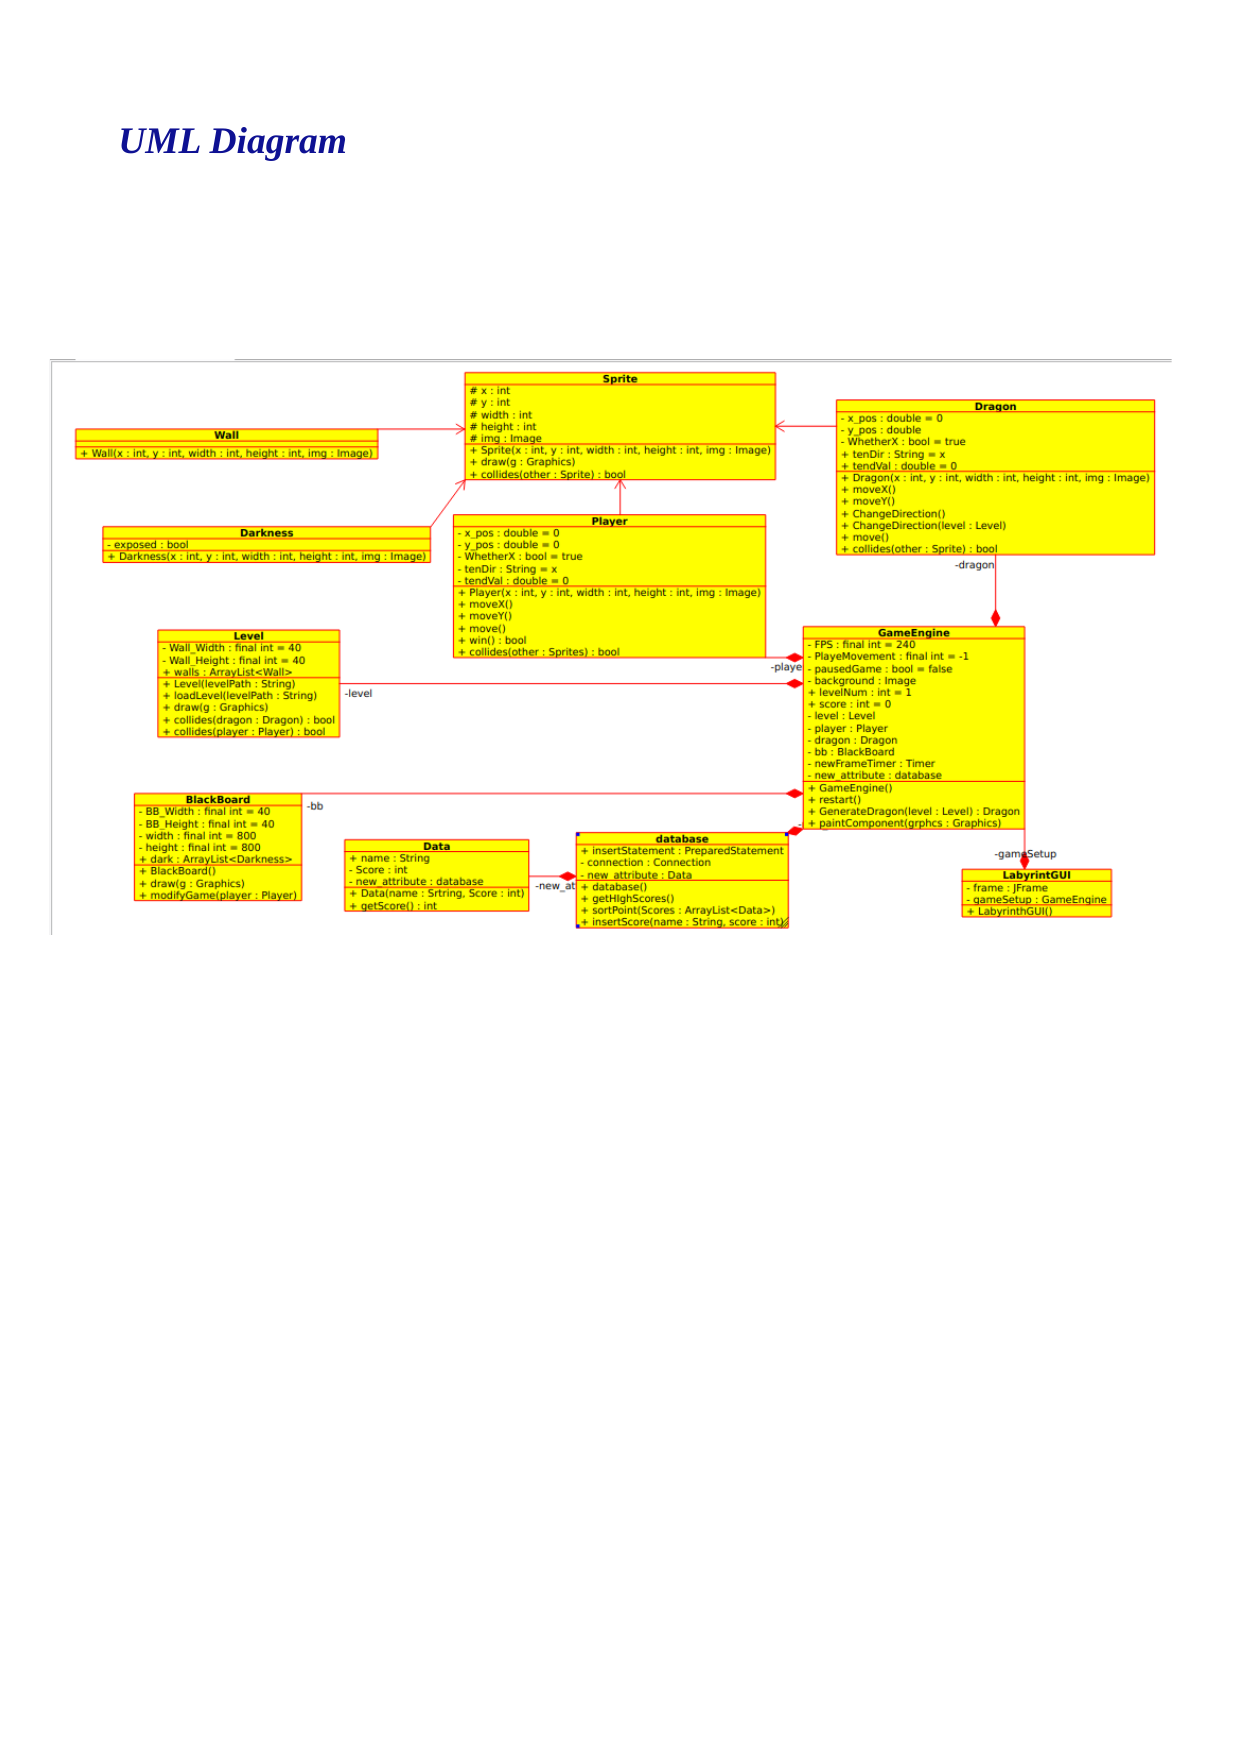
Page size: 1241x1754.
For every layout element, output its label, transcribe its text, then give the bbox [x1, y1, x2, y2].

text UML Diagram [118, 118, 1122, 161]
picture [49, 359, 1172, 935]
